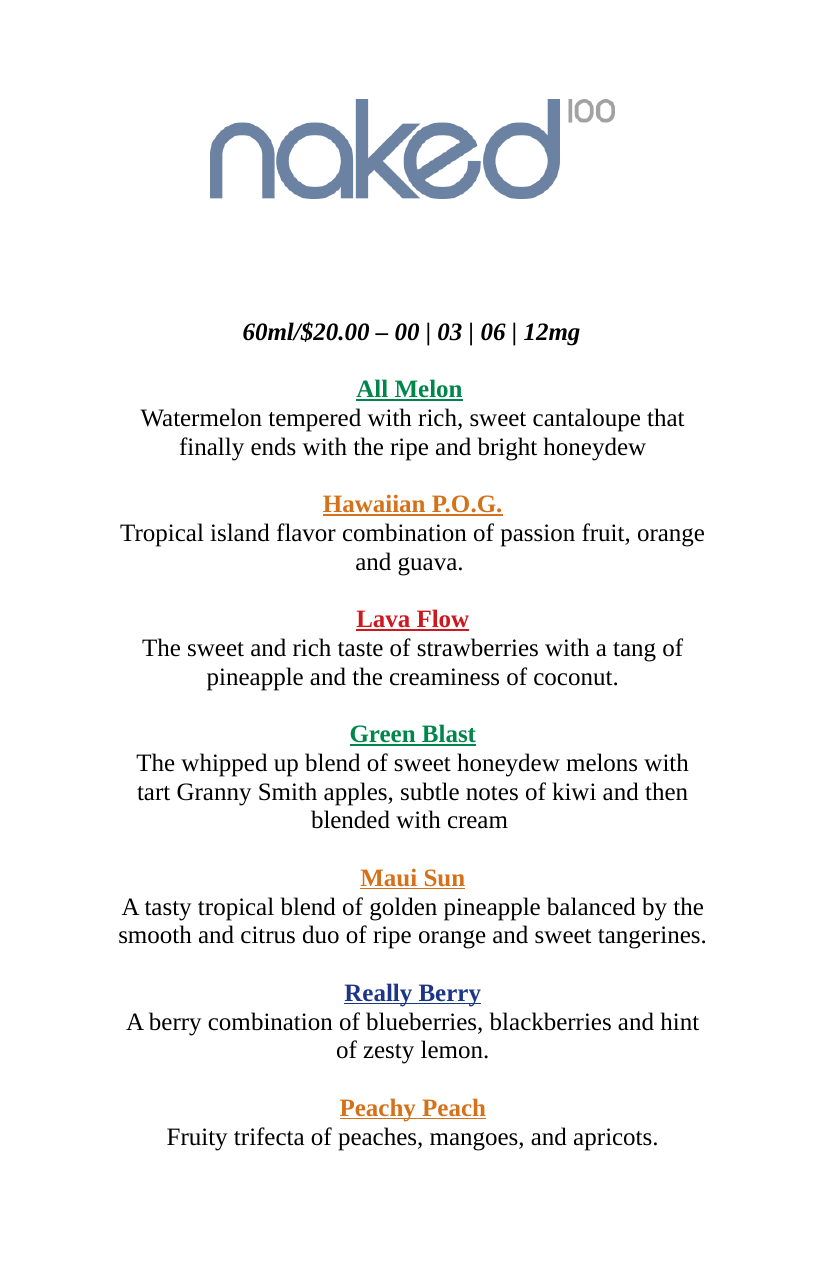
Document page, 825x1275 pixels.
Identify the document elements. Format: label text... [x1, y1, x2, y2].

text The whipped up blend of sweet honeydew melons with tart Granny Smith apples, subtle notes of kiwi and then blended with cream [118, 748, 707, 834]
text Lava Flow [118, 604, 707, 633]
text Watermelon tempered with rich, sweet cantaloupe that finally ends with the ripe and bright honeydew [118, 403, 707, 461]
text Peachy Peach [118, 1093, 707, 1122]
text 60ml/$20.00 – 00 | 03 | 06 | 12mg [118, 317, 707, 346]
text Really Berry [118, 978, 707, 1007]
text All Melon [118, 374, 707, 403]
text of zesty lemon. [118, 1036, 707, 1064]
text Green Blast [118, 719, 707, 748]
text Fruity trifecta of peaches, mangoes, and apricots. [118, 1122, 707, 1151]
text Hawaiian P.O.G. [118, 489, 707, 518]
text Maui Sun [118, 863, 707, 892]
picture [37, 29, 788, 288]
text Tropical island flavor combination of passion fruit, orange and guava. [118, 518, 707, 576]
text The sweet and rich taste of strawberries with a tang of pineapple and the creaminess of coconut. [118, 633, 707, 691]
text A tasty tropical blend of golden pineapple balanced by the smooth and citrus duo of ripe orange and sweet tangerines. [118, 892, 707, 949]
text A berry combination of blueberries, blackberries and hint [118, 1007, 707, 1036]
